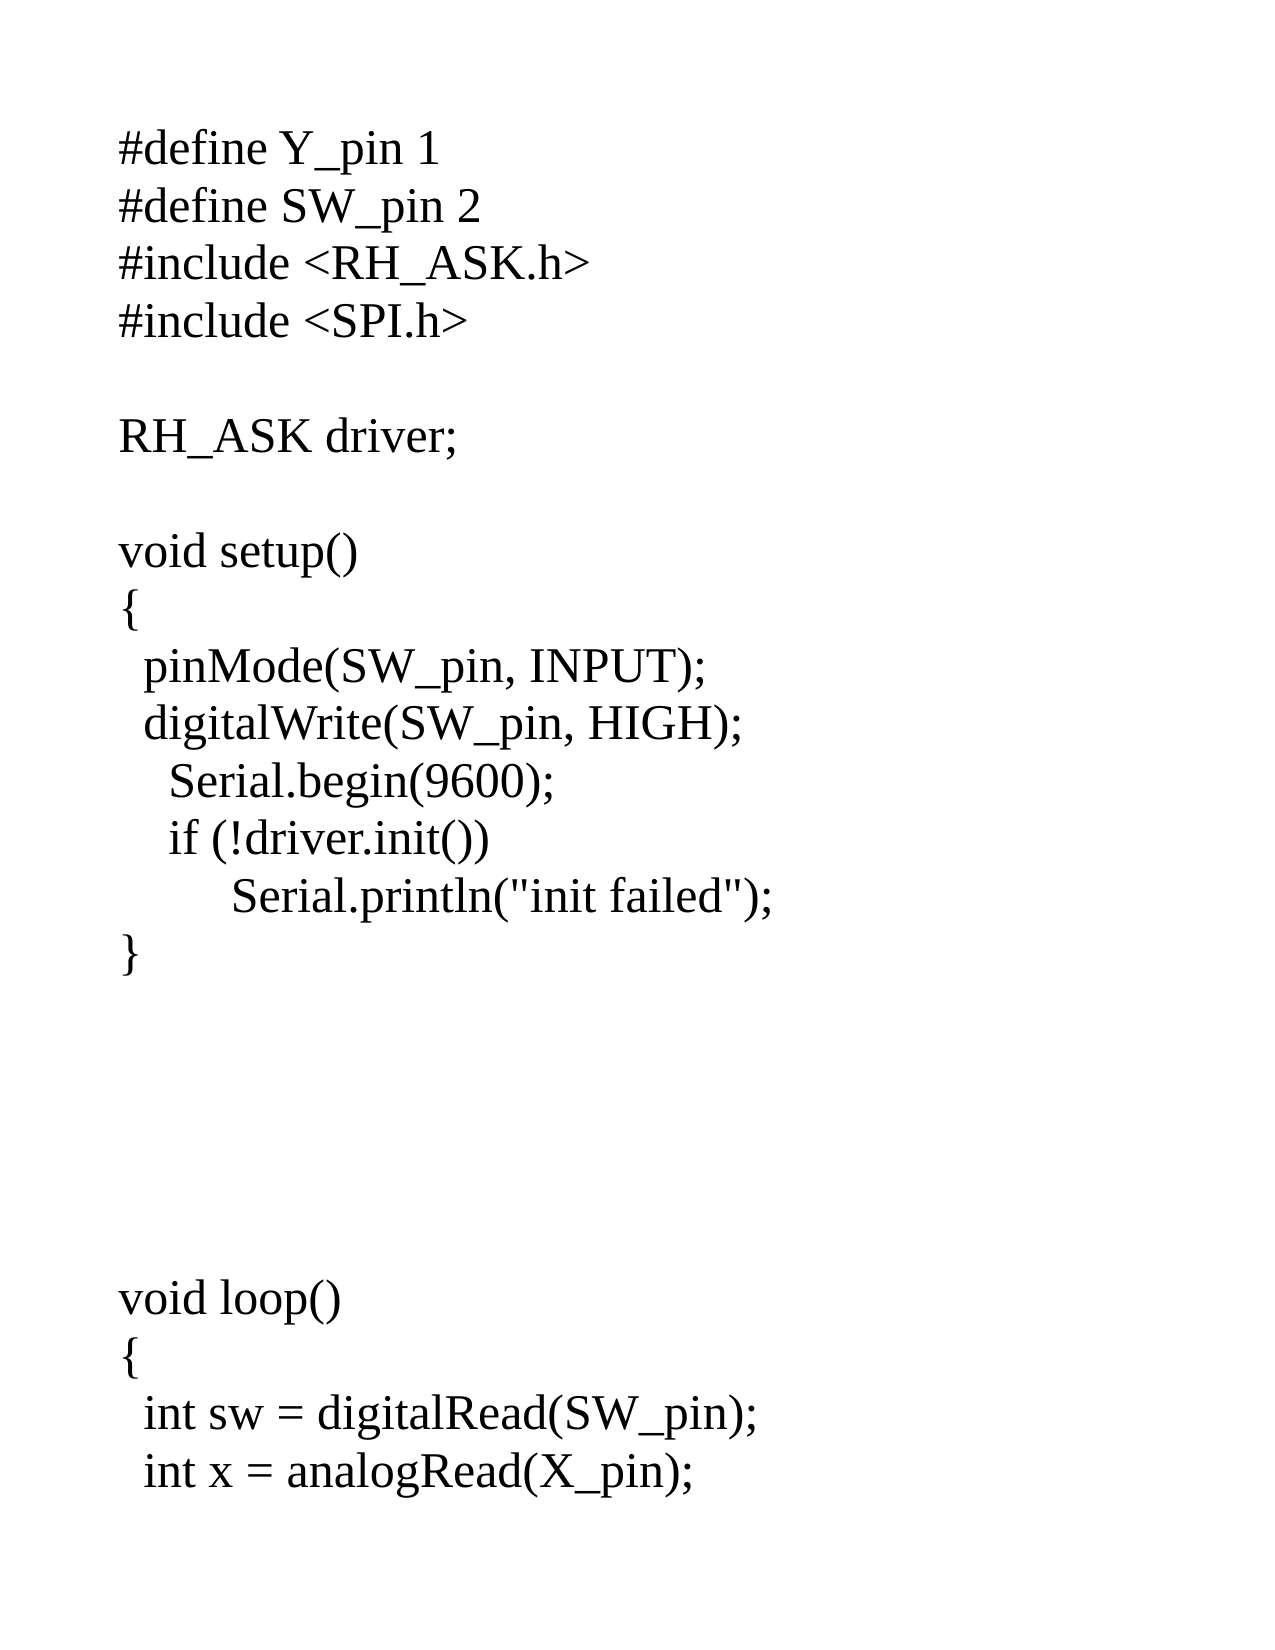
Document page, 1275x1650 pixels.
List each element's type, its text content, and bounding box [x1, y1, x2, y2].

text digitalWrite(SW_pin, HIGH); [118, 693, 1157, 751]
text pinMode(SW_pin, INPUT); [118, 636, 1157, 693]
text RH_ASK driver; [118, 406, 1157, 463]
text #define SW_pin 2 [118, 176, 1157, 233]
text if (!driver.init()) [118, 808, 1157, 866]
text #include <SPI.h> [118, 291, 1157, 348]
text { [118, 578, 1157, 636]
text Serial.println("init failed"); [118, 866, 1157, 923]
text } [118, 923, 1157, 981]
text int x = analogRead(X_pin); [118, 1441, 1157, 1498]
text void loop() [118, 1268, 1157, 1326]
text Serial.begin(9600); [118, 751, 1157, 808]
text int sw = digitalRead(SW_pin); [118, 1383, 1157, 1441]
text void setup() [118, 521, 1157, 578]
text #define Y_pin 1 [118, 118, 1157, 176]
text { [118, 1326, 1157, 1383]
text #include <RH_ASK.h> [118, 233, 1157, 291]
